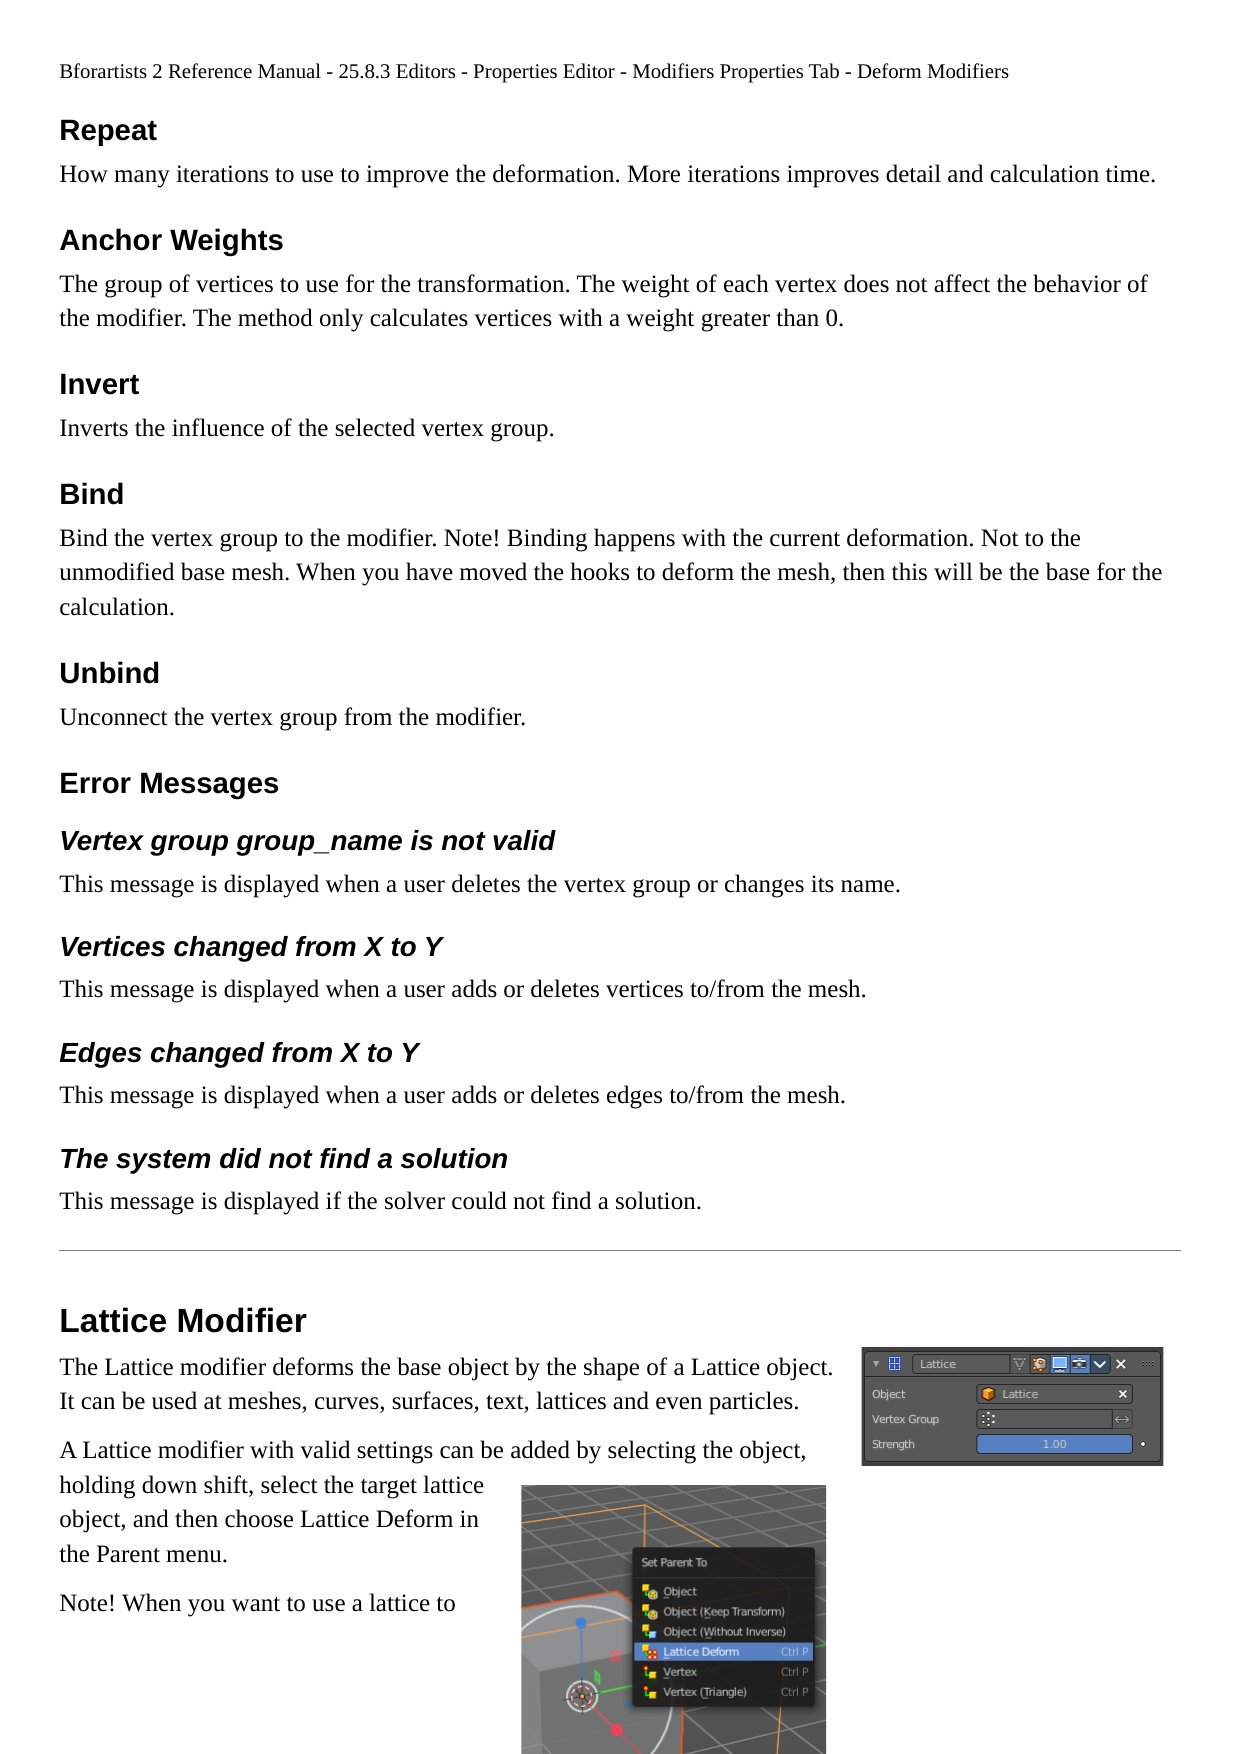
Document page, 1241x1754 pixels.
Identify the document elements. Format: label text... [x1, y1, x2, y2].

text Bind the vertex group to the modifier. Note! Binding happens with the current deformation. Not to the unmodified base mesh. When you have moved the hooks to deform the mesh, then this will be the base for the calculation. [59, 523, 1181, 621]
subtitle Invert [59, 367, 1181, 401]
text How many iterations to use to improve the deformation. More iterations improves detail and calculation time. [59, 159, 1181, 188]
subtitle Error Messages [59, 766, 1181, 799]
text [827, 1588, 1181, 1616]
text This message is displayed if the solver could not find a solution. [59, 1186, 1181, 1215]
subtitle Lattice Modifier [59, 1301, 1181, 1339]
text A Lattice modifier with valid settings can be added by selecting the object, holding down shift, select the target lattice object, and then choose Lattice Deform in the Parent menu. [59, 1435, 1181, 1567]
text This message is displayed when a user deletes the vertex group or changes its name. [59, 869, 1181, 897]
subtitle Vertex group group_name is not valid [59, 824, 1181, 856]
text This message is displayed when a user adds or deletes vertices to/from the mesh. [59, 974, 1181, 1003]
subtitle Bind [59, 477, 1181, 511]
text This message is displayed when a user adds or deletes edges to/from the mesh. [59, 1081, 1181, 1109]
text Note! When you want to use a lattice to [59, 1588, 521, 1616]
subtitle Repeat [59, 113, 1181, 146]
picture [521, 1485, 827, 1754]
text Unconnect the vertex group from the modifier. [59, 702, 1181, 731]
subtitle Vertices changed from X to Y [59, 930, 1181, 962]
subtitle Edges changed from X to Y [59, 1036, 1181, 1068]
subtitle The system did not find a solution [59, 1142, 1181, 1174]
subtitle Unbind [59, 656, 1181, 689]
text The group of vertices to use for the transformation. The weight of each vertex does not affect the behavior of the modifier. The method only calculates vertices with a weight greater than 0. [59, 269, 1181, 332]
text The Lattice modifier deforms the base object by the shape of a Lattice object. It can be used at meshes, curves, surfaces, text, lattices and even particles. [59, 1352, 861, 1415]
text Inverts the influence of the selected vertex group. [59, 413, 1181, 442]
subtitle Anchor Weights [59, 222, 1181, 256]
picture [861, 1347, 1164, 1466]
